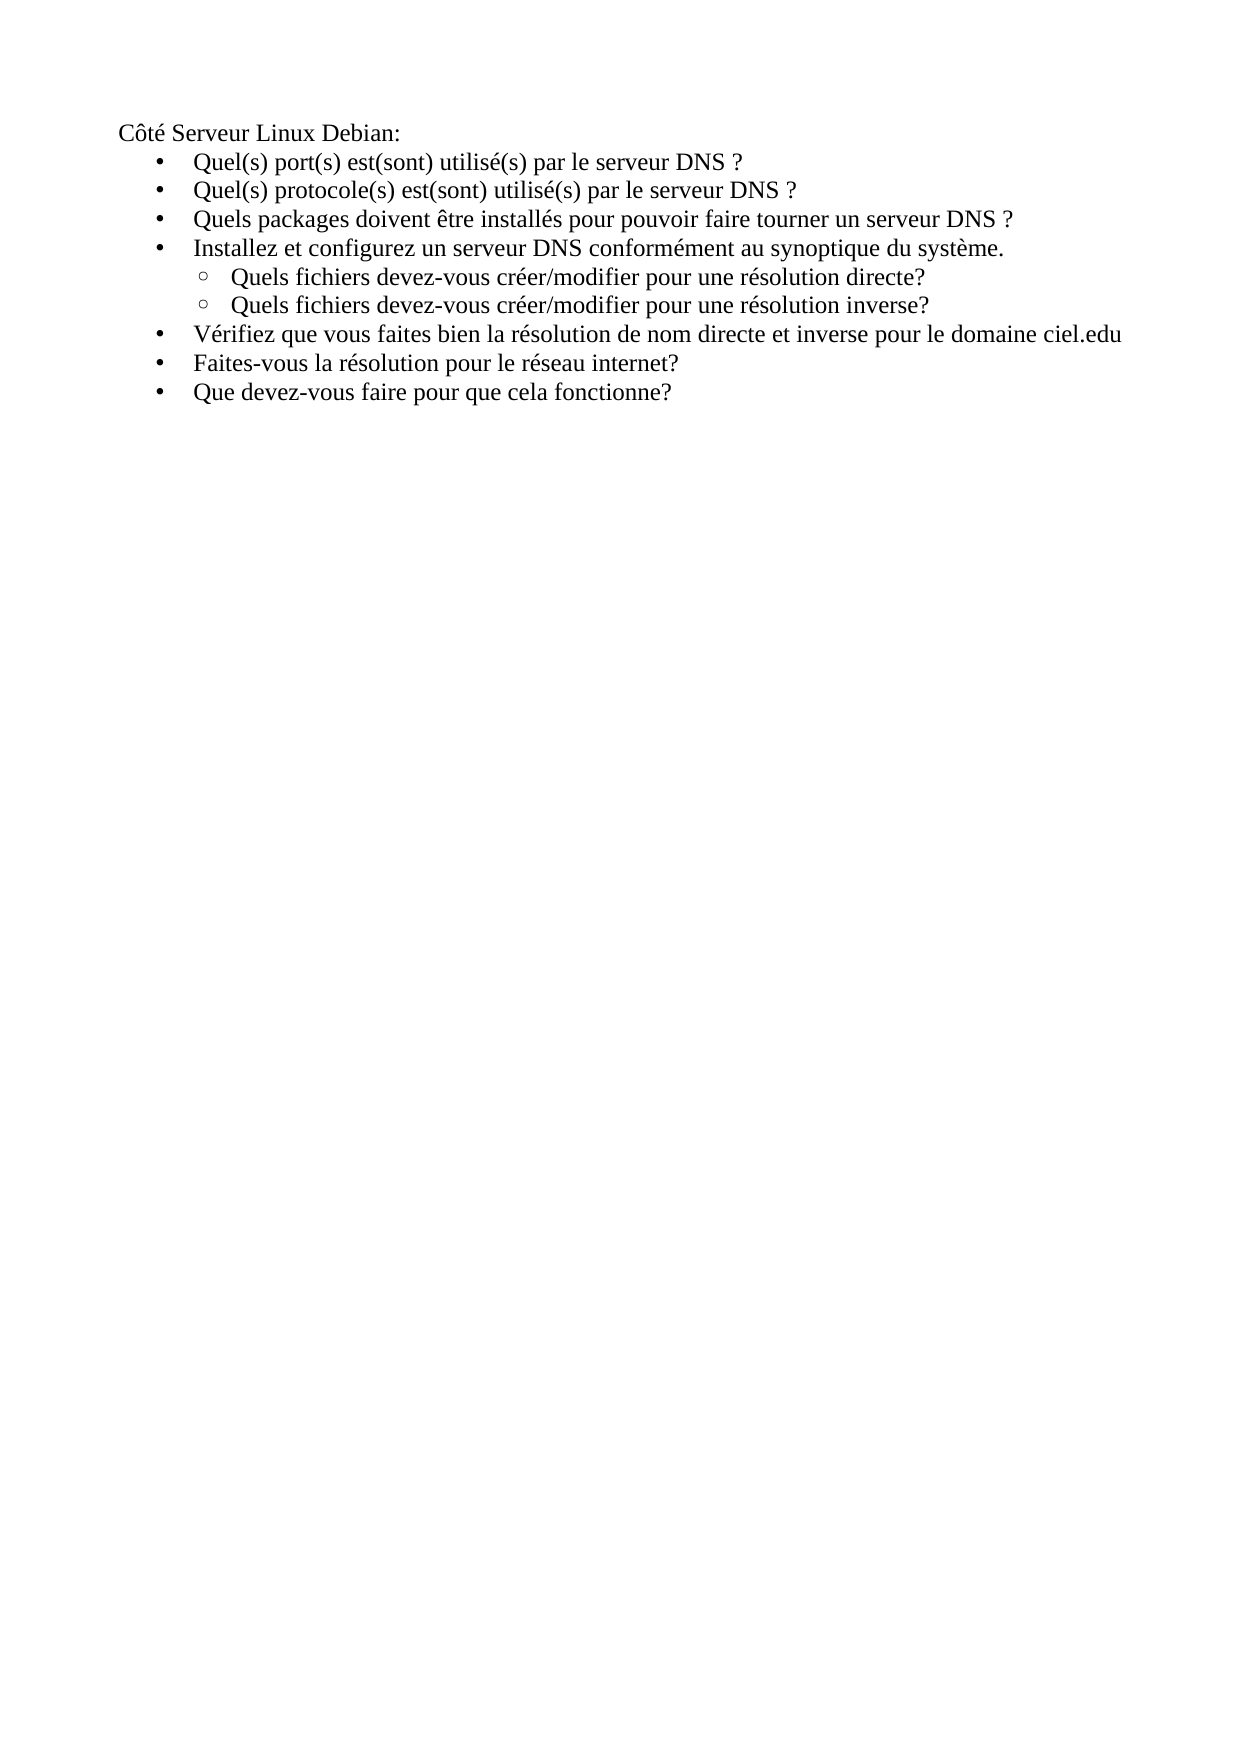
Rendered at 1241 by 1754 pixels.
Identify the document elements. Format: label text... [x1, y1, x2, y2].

list Quels packages doivent être installés pour pouvoir faire tourner un serveur DNS ? [156, 204, 1122, 233]
list Que devez-vous faire pour que cela fonctionne? [156, 377, 1122, 406]
list Installez et configurez un serveur DNS conformément au synoptique du système. [156, 233, 1122, 262]
list Vérifiez que vous faites bien la résolution de nom directe et inverse pour le domaine ciel.edu [156, 319, 1122, 348]
text Côté Serveur Linux Debian: [118, 118, 1122, 147]
list Quel(s) protocole(s) est(sont) utilisé(s) par le serveur DNS ? [156, 176, 1122, 204]
list Quels fichiers devez-vous créer/modifier pour une résolution inverse? [193, 291, 1122, 319]
list Quel(s) port(s) est(sont) utilisé(s) par le serveur DNS ? [156, 147, 1122, 176]
list Quels fichiers devez-vous créer/modifier pour une résolution directe? [193, 262, 1122, 291]
list Faites-vous la résolution pour le réseau internet? [156, 348, 1122, 377]
